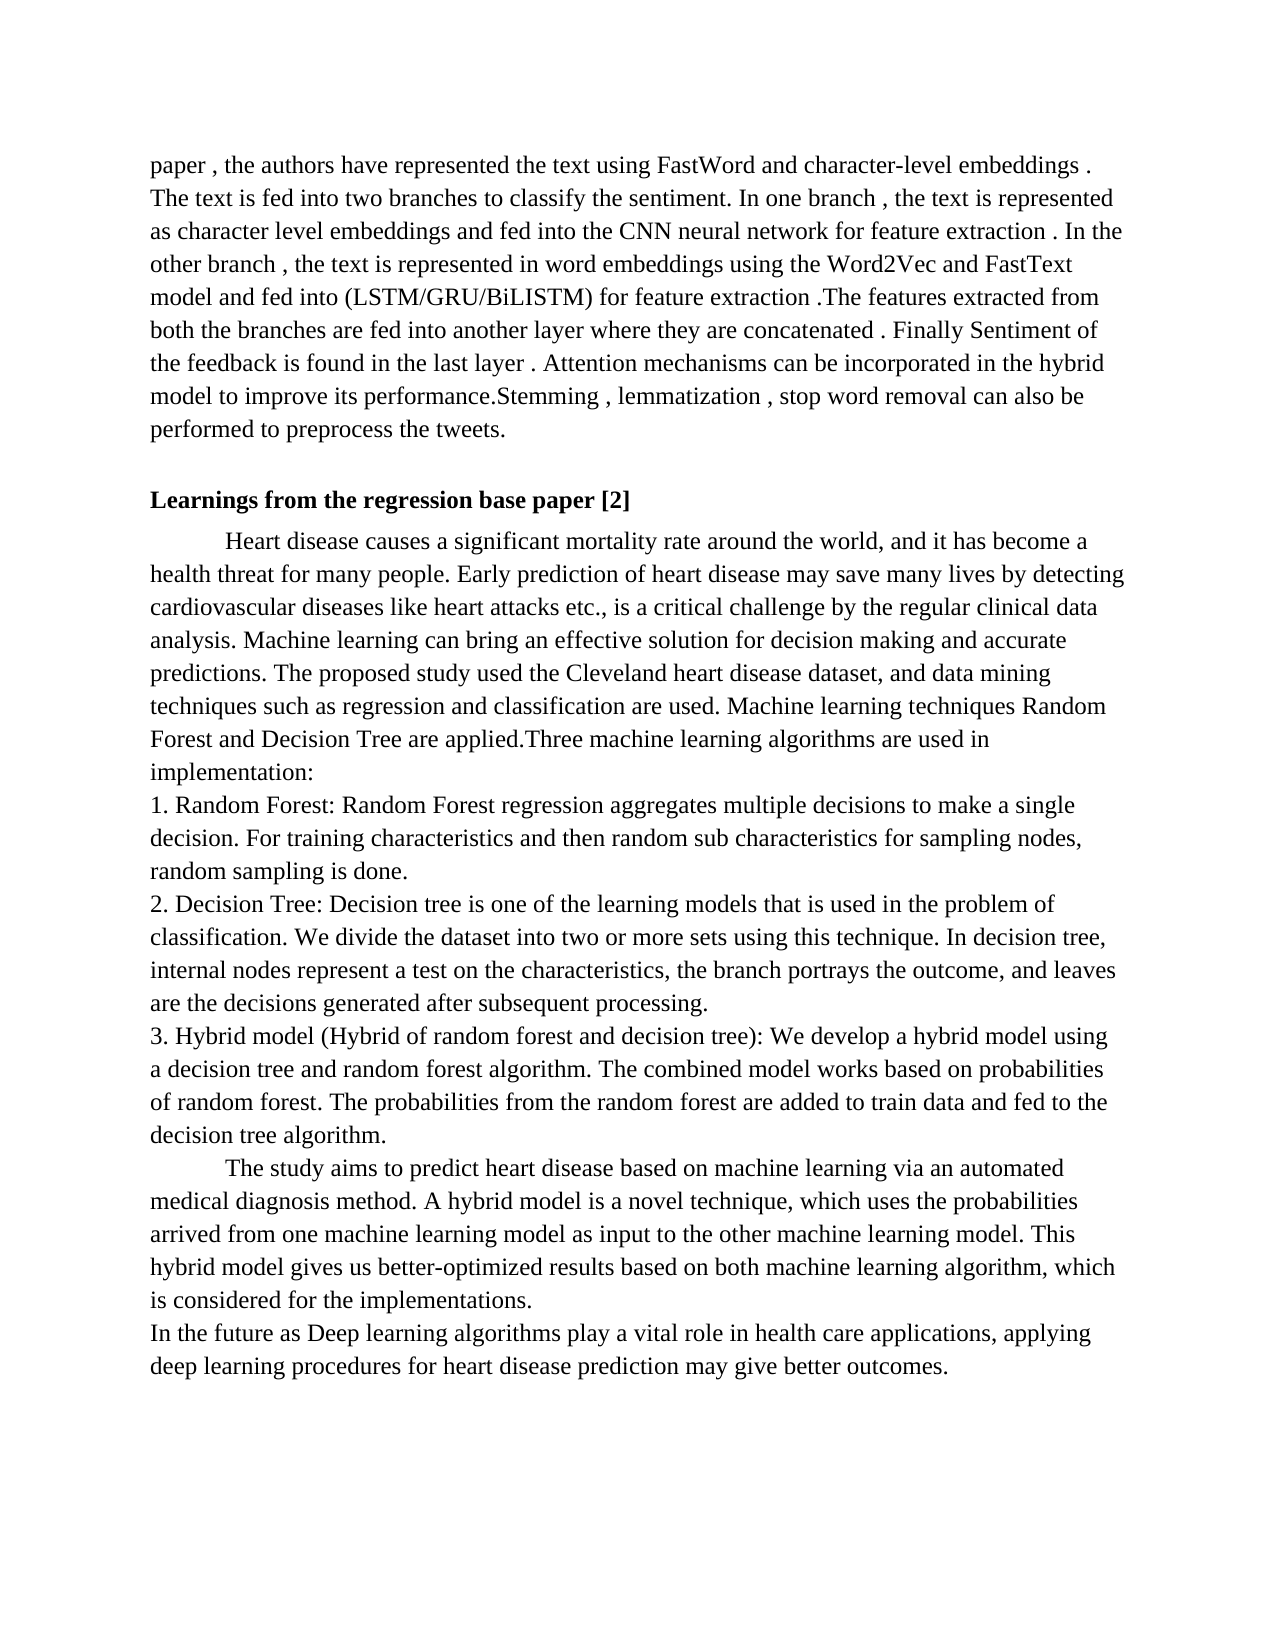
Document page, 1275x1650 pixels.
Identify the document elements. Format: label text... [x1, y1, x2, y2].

text In the future as Deep learning algorithms play a vital role in health care applications, applying deep learning procedures for heart disease prediction may give better outcomes. [150, 1318, 1125, 1380]
text The study aims to predict heart disease based on machine learning via an automated medical diagnosis method. A hybrid model is a novel technique, which uses the probabilities arrived from one machine learning model as input to the other machine learning model. This hybrid model gives us better-optimized results based on both machine learning algorithm, which is considered for the implementations. [150, 1153, 1125, 1314]
subtitle Learnings from the regression base paper [2] [150, 485, 1125, 513]
text 1. Random Forest: Random Forest regression aggregates multiple decisions to make a single decision. For training characteristics and then random sub characteristics for sampling nodes, random sampling is done. [150, 790, 1125, 885]
text 3. Hybrid model (Hybrid of random forest and decision tree): We develop a hybrid model using a decision tree and random forest algorithm. The combined model works based on probabilities of random forest. The probabilities from the random forest are added to train data and fed to the decision tree algorithm. [150, 1021, 1125, 1149]
text paper , the authors have represented the text using FastWord and character-level embeddings . The text is fed into two branches to classify the sentiment. In one branch , the text is represented as character level embeddings and fed into the CNN neural network for feature extraction . In the other branch , the text is represented in word embeddings using the Word2Vec and FastText model and fed into (LSTM/GRU/BiLISTM) for feature extraction .The features extracted from both the branches are fed into another layer where they are concatenated . Finally Sentiment of the feedback is found in the last layer . Attention mechanisms can be incorporated in the hybrid model to improve its performance.Stemming , lemmatization , stop word removal can also be performed to preprocess the tweets. [150, 150, 1125, 443]
text Heart disease causes a significant mortality rate around the world, and it has become a health threat for many people. Early prediction of heart disease may save many lives by detecting cardiovascular diseases like heart attacks etc., is a critical challenge by the regular clinical data analysis. Machine learning can bring an effective solution for decision making and accurate predictions. The proposed study used the Cleveland heart disease dataset, and data mining techniques such as regression and classification are used. Machine learning techniques Random Forest and Decision Tree are applied.Three machine learning algorithms are used in implementation: [150, 526, 1125, 786]
text 2. Decision Tree: Decision tree is one of the learning models that is used in the problem of classification. We divide the dataset into two or more sets using this technique. In decision tree, internal nodes represent a test on the characteristics, the branch portrays the outcome, and leaves are the decisions generated after subsequent processing. [150, 889, 1125, 1017]
